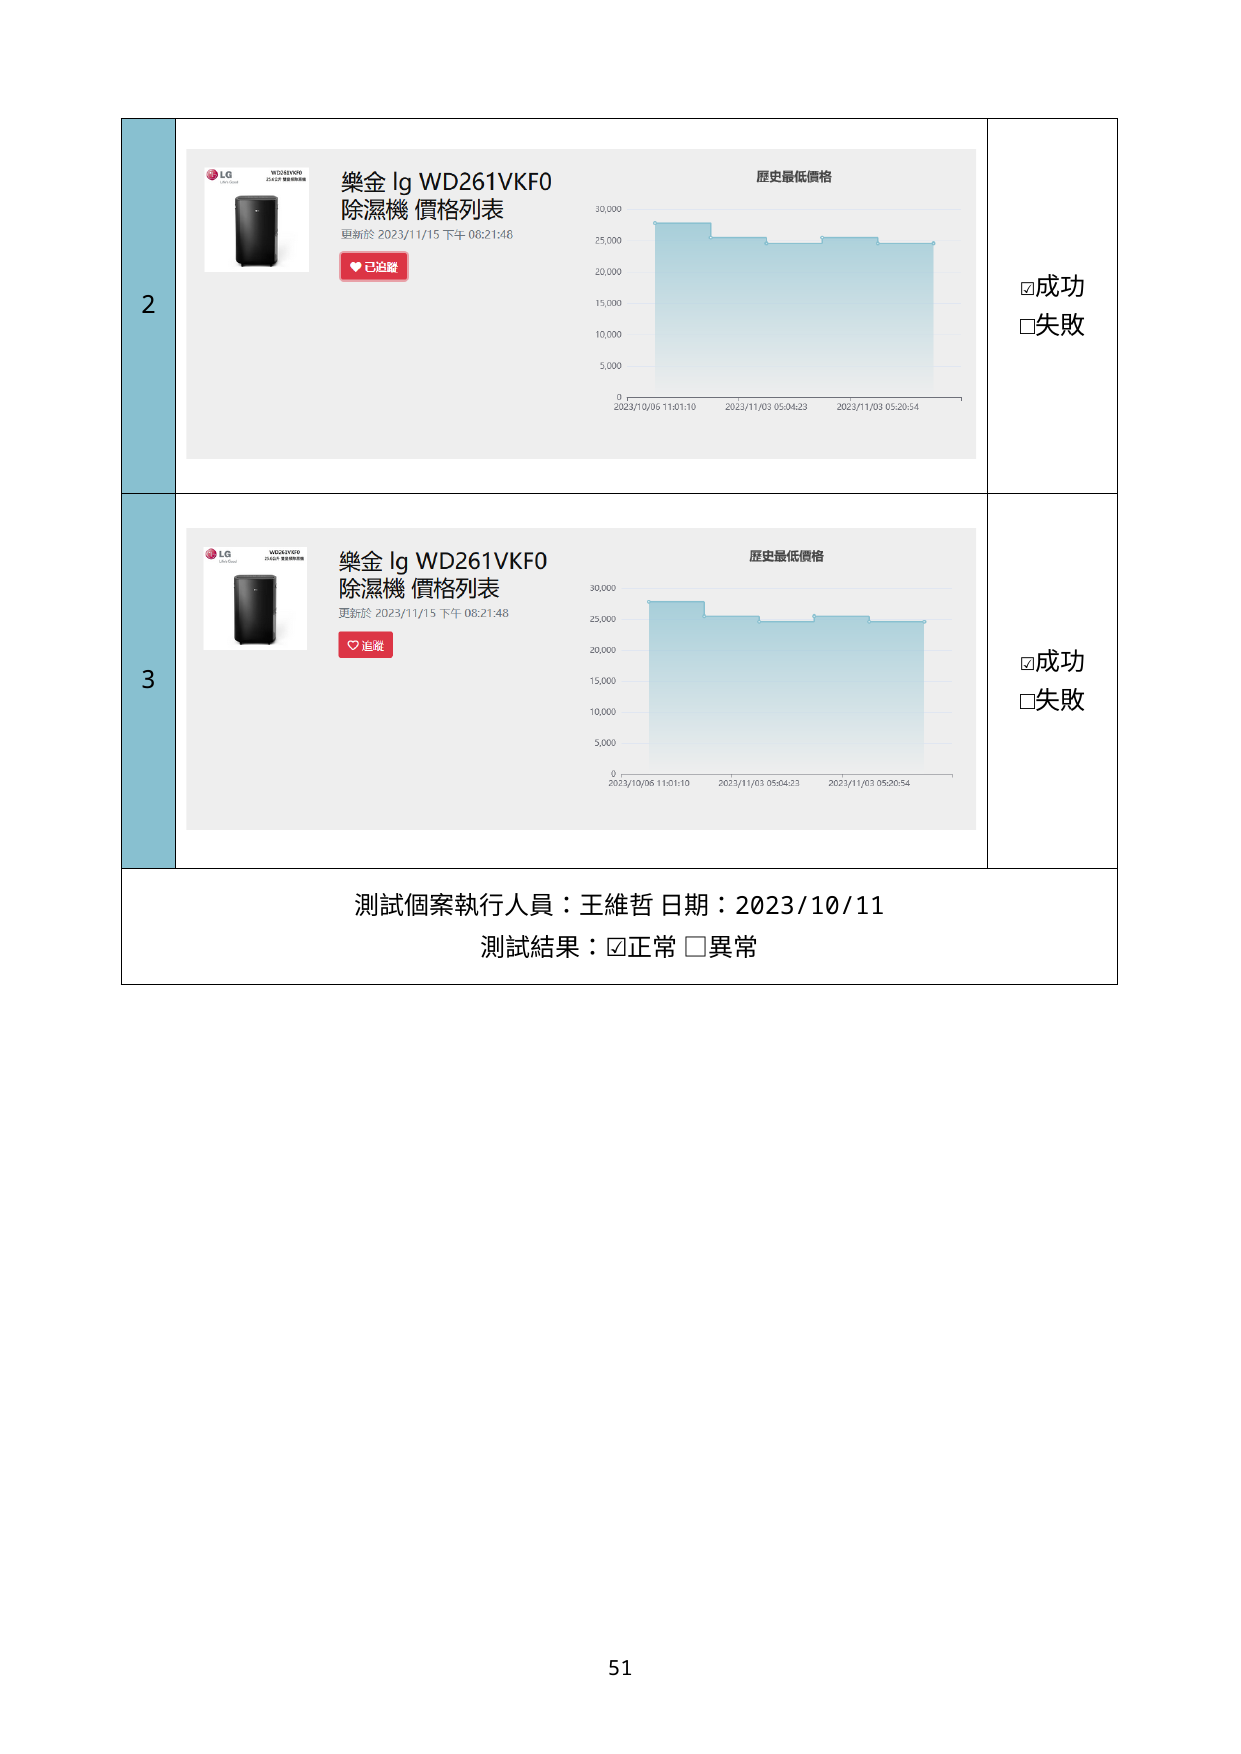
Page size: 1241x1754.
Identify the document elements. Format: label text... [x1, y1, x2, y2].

table_cell 測試個案執行人員：王維哲 日期：2023/10/11 測試結果：☑正常 □異常 [122, 869, 1117, 984]
table_cell [176, 494, 987, 868]
picture [186, 149, 977, 459]
table_cell ☑成功 □失敗 [988, 494, 1117, 868]
table_cell 3 [122, 494, 175, 868]
table_cell 2 [122, 119, 175, 493]
table_cell [176, 119, 987, 493]
picture [186, 528, 977, 830]
table_cell ☑成功 □失敗 [988, 119, 1117, 493]
